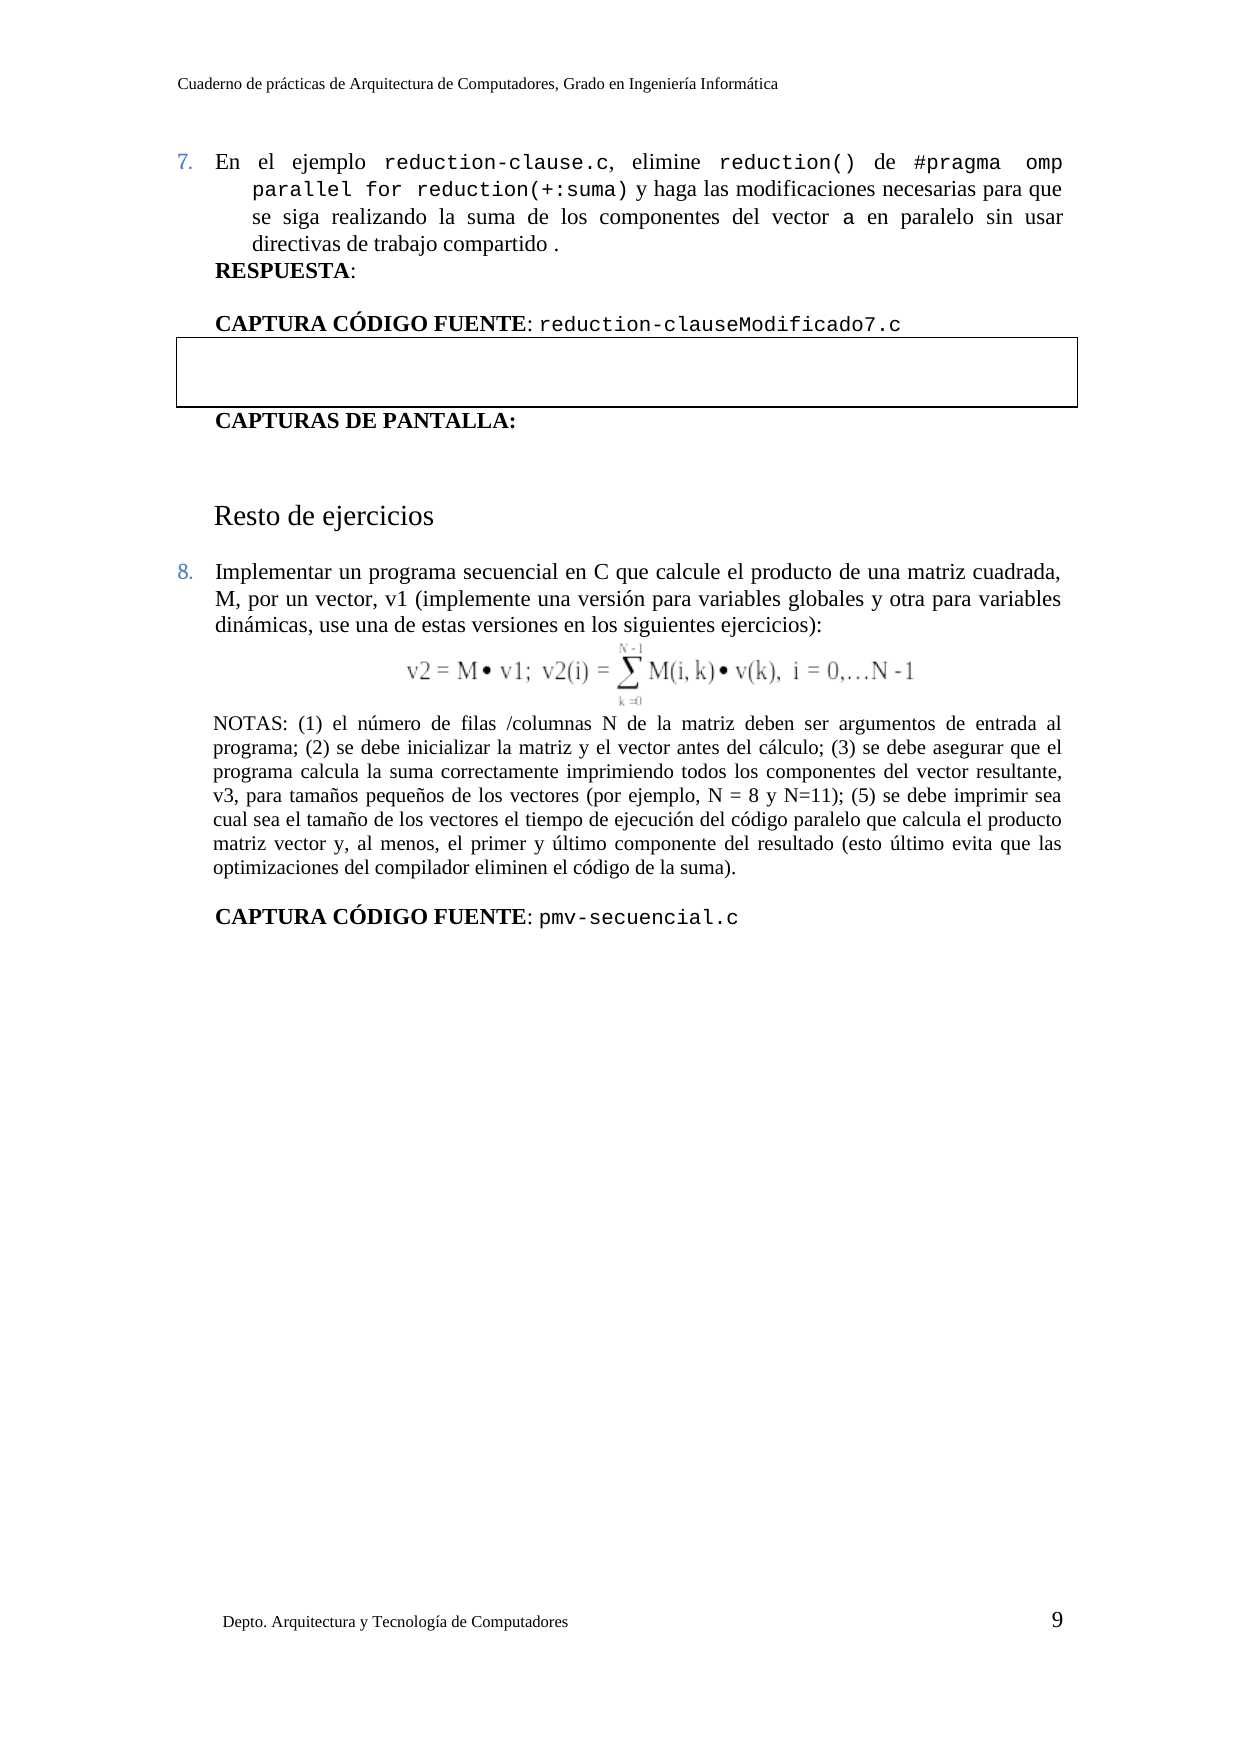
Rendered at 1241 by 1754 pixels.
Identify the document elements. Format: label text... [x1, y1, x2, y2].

text NOTAS: (1) el número de filas /columnas N de la matriz deben ser argumentos de entrada al programa; (2) se debe inicializar la matriz y el vector antes del cálculo; (3) se debe asegurar que el programa calcula la suma correctamente imprimiendo todos los componentes del vector resultante, v3, para tamaños pequeños de los vectores (por ejemplo, N = 8 y N=11); (5) se debe imprimir sea cual sea el tamaño de los vectores el tiempo de ejecución del código paralelo que calcula el producto matriz vector y, al menos, el primer y último componente del resultado (esto último evita que las optimizaciones del compilador eliminen el código de la suma). [213, 711, 1063, 879]
subtitle Resto de ejercicios [177, 498, 1063, 531]
list Implementar un programa secuencial en C que calcule el producto de una matriz cuadrada, M, por un vector, v1 (implemente una versión para variables globales y otra para variables dinámicas, use una de estas versiones en los siguientes ejercicios): [177, 558, 1063, 638]
text CAPTURA CÓDIGO FUENTE: reduction-clauseModificado7.c [215, 309, 1063, 337]
list En el ejemplo reduction-clause.c, elimine reduction() de #pragma omp parallel for reduction(+:suma) y haga las modificaciones necesarias para que se siga realizando la suma de los componentes del vector a en paralelo sin usar directivas de trabajo compartido . [177, 148, 1063, 257]
text CAPTURA CÓDIGO FUENTE: pmv-secuencial.c [215, 903, 1063, 931]
table_header [177, 338, 1077, 406]
text CAPTURAS DE PANTALLA: [215, 408, 1063, 434]
text RESPUESTA: [215, 257, 1063, 283]
